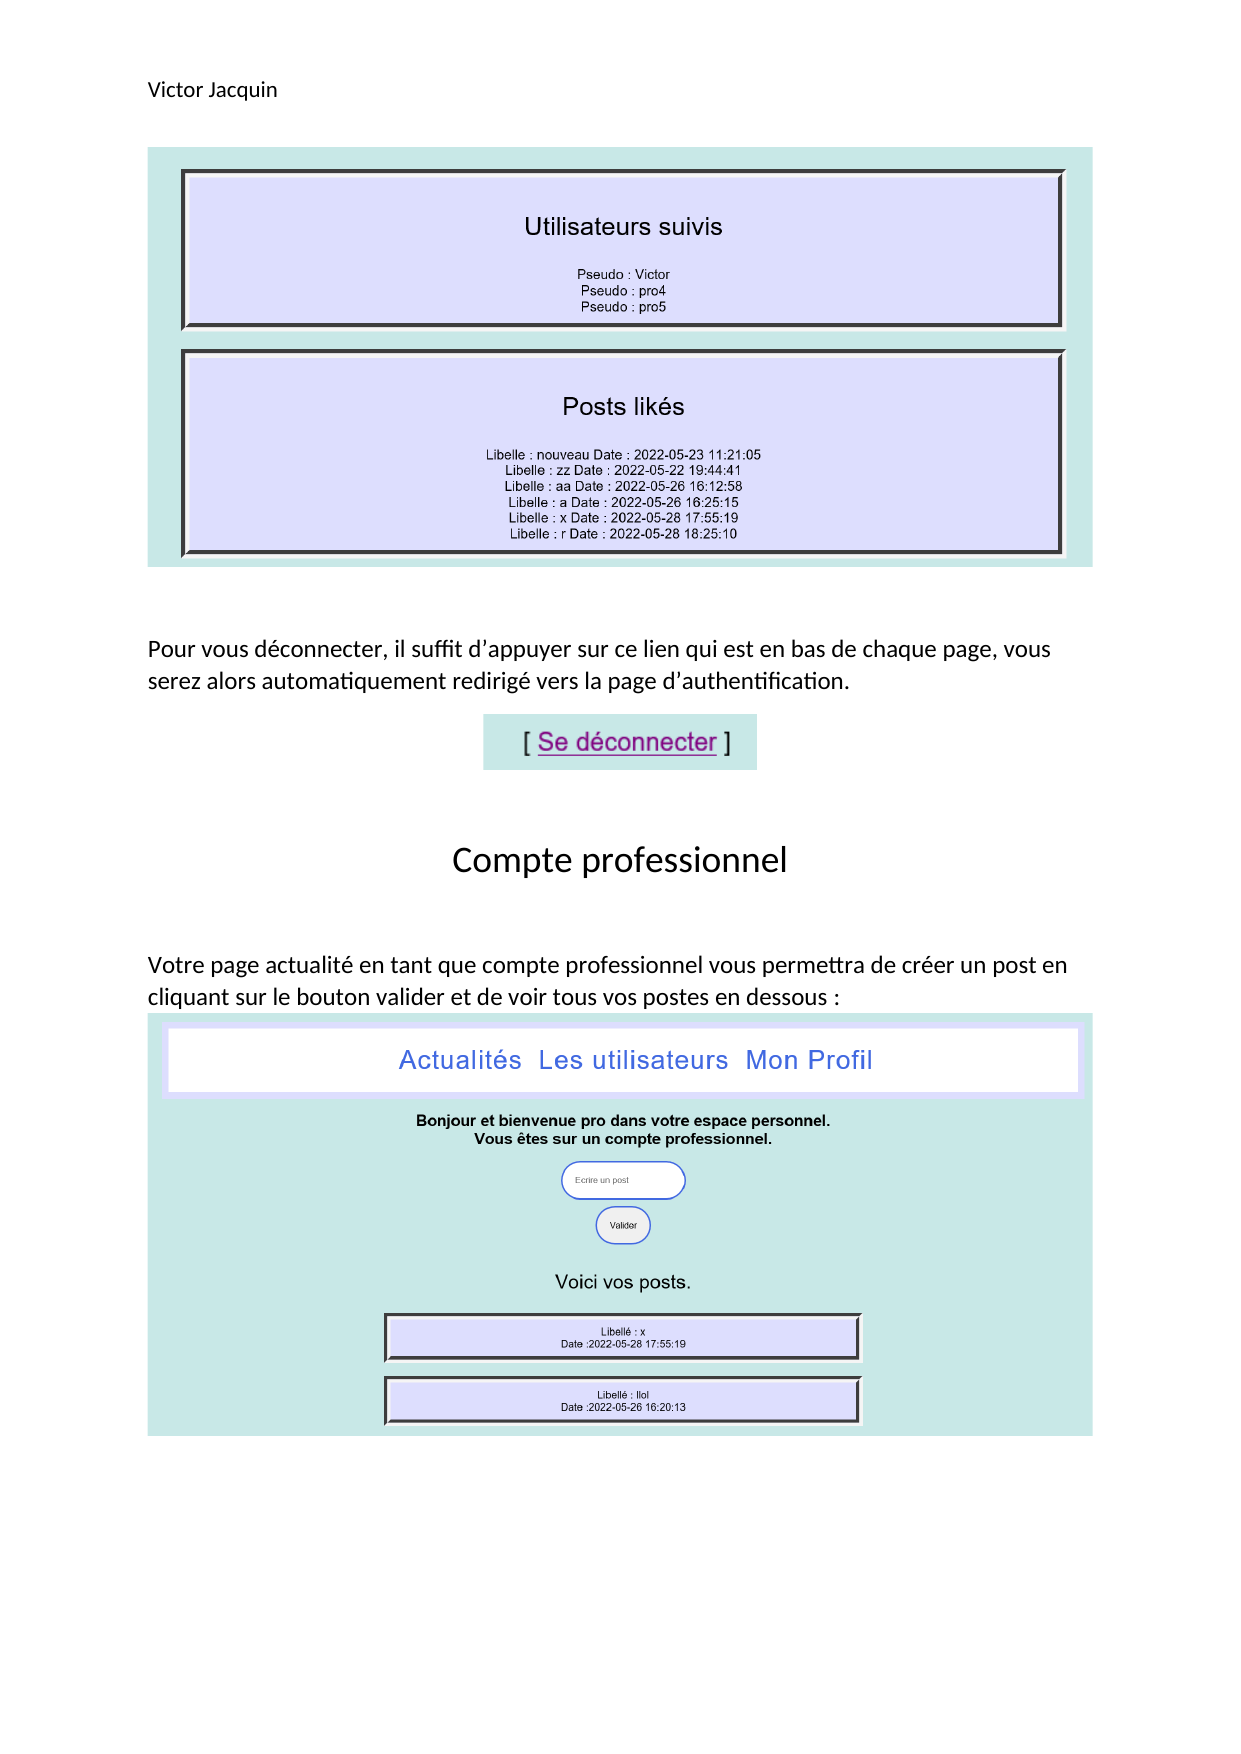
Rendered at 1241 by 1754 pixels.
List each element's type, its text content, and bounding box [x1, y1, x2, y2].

text Compte professionnel [148, 836, 1093, 882]
text Votre page actualité en tant que compte professionnel vous permettra de créer un post en cliquant sur le bouton valider et de voir tous vos postes en dessous : [148, 949, 1093, 1013]
text Pour vous déconnecter, il suffit d’appuyer sur ce lien qui est en bas de chaque page, vous serez alors automatiquement redirigé vers la page d’authentification. [148, 633, 1093, 696]
